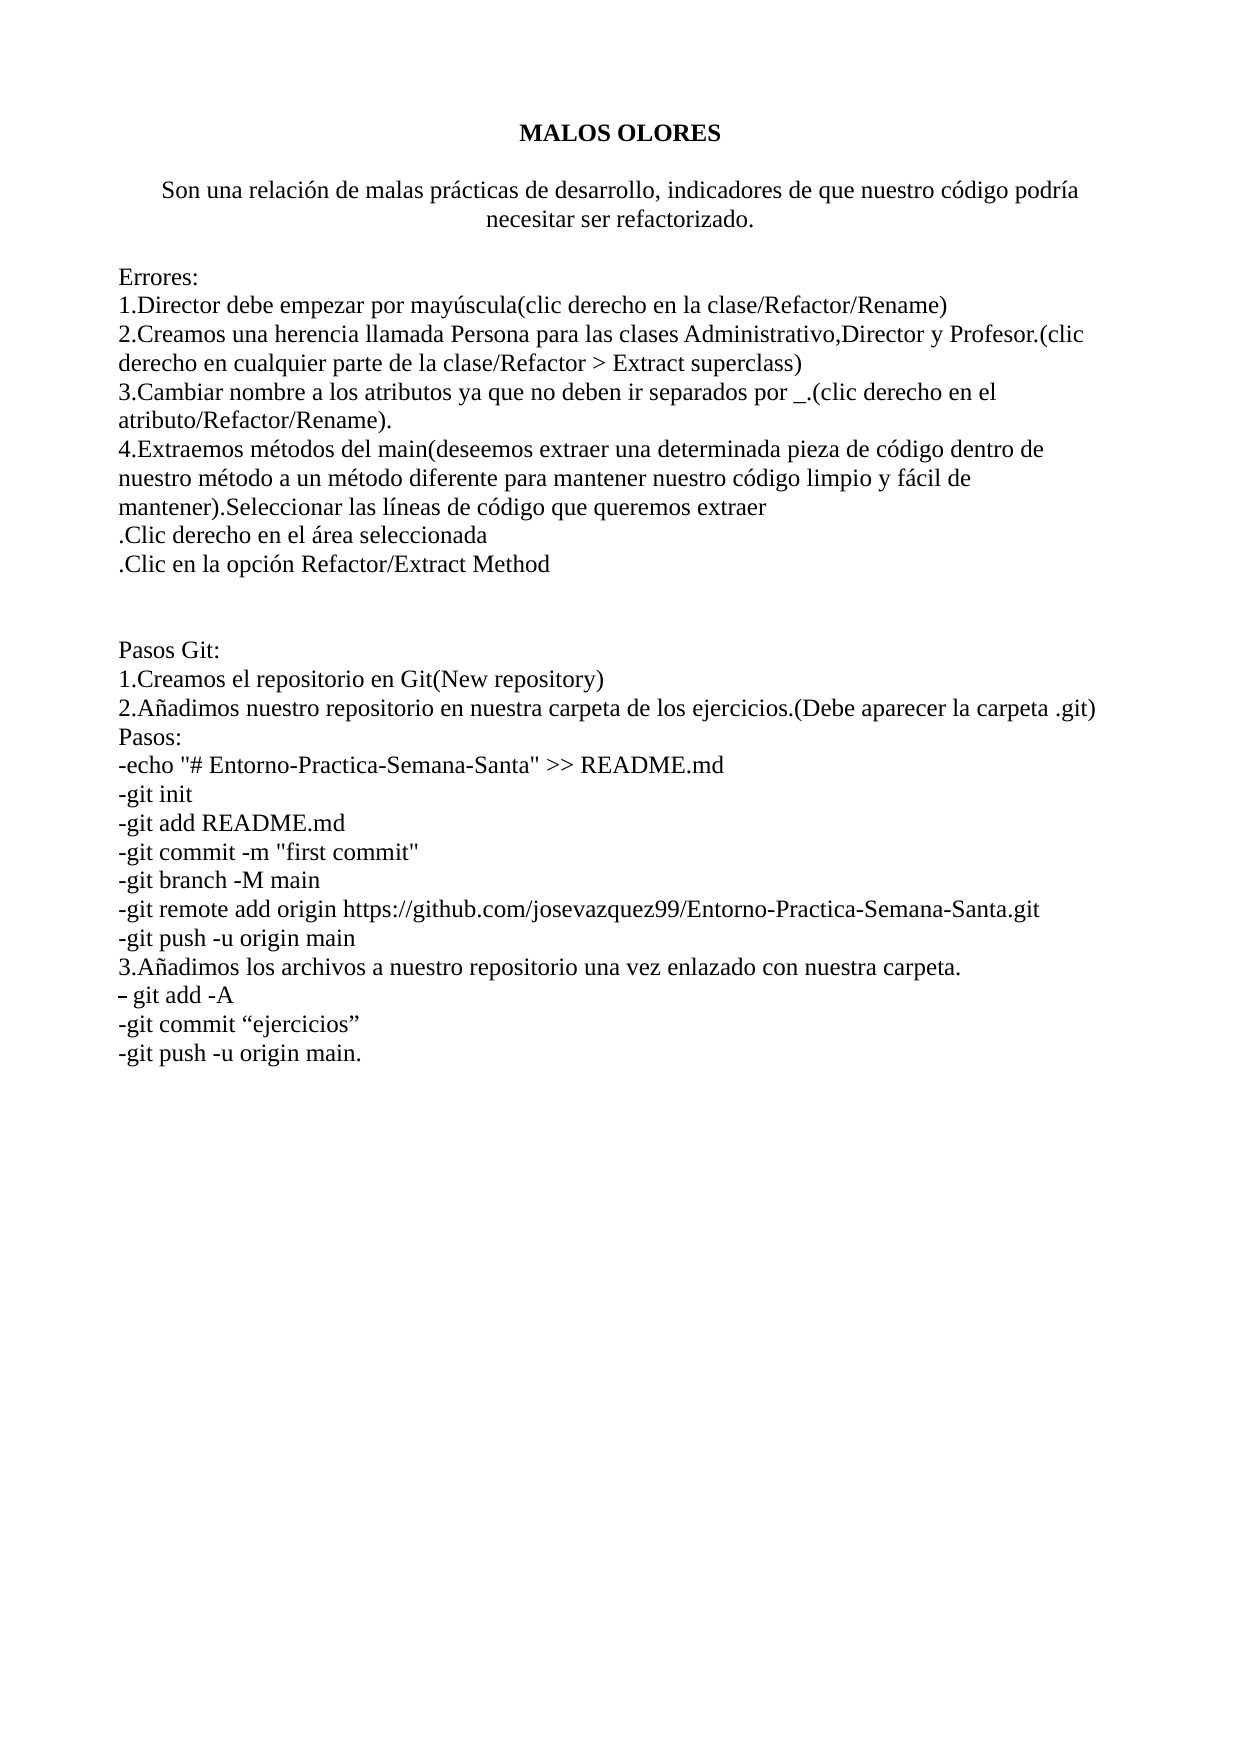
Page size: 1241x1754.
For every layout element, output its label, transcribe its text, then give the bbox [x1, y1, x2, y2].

text Son una relación de malas prácticas de desarrollo, indicadores de que nuestro código podría necesitar ser refactorizado. [118, 176, 1122, 233]
text -echo "# Entorno-Practica-Semana-Santa" >> README.md [118, 751, 1122, 779]
text Pasos Git: [118, 636, 1122, 664]
text -git push -u origin main. [118, 1038, 1122, 1067]
text 2.Creamos una herencia llamada Persona para las clases Administrativo,Director y Profesor.(clic derecho en cualquier parte de la clase/Refactor > Extract superclass) [118, 319, 1122, 377]
text 1.Director debe empezar por mayúscula(clic derecho en la clase/Refactor/Rename) [118, 291, 1122, 319]
text 2.Añadimos nuestro repositorio en nuestra carpeta de los ejercicios.(Debe aparecer la carpeta .git) [118, 693, 1122, 722]
text 1.Creamos el repositorio en Git(New repository) [118, 664, 1122, 693]
text 3.Cambiar nombre a los atributos ya que no deben ir separados por _.(clic derecho en el atributo/Refactor/Rename). [118, 377, 1122, 434]
text -git remote add origin https://github.com/josevazquez99/Entorno-Practica-Semana-Santa.git [118, 894, 1122, 923]
text 3.Añadimos los archivos a nuestro repositorio una vez enlazado con nuestra carpeta. [118, 952, 1122, 981]
text Errores: [118, 262, 1122, 291]
text .Clic derecho en el área seleccionada [118, 521, 1122, 549]
text -git commit -m "first commit" [118, 837, 1122, 866]
text -git init [118, 779, 1122, 808]
text -git push -u origin main [118, 923, 1122, 952]
text MALOS OLORES [118, 118, 1122, 147]
text 4.Extraemos métodos del main(deseemos extraer una determinada pieza de código dentro de nuestro método a un método diferente para mantener nuestro código limpio y fácil de mantener).Seleccionar las líneas de código que queremos extraer [118, 434, 1122, 521]
text -git branch -M main [118, 866, 1122, 894]
text - git add -A [118, 981, 1122, 1009]
text .Clic en la opción Refactor/Extract Method [118, 549, 1122, 578]
text -git commit “ejercicios” [118, 1009, 1122, 1038]
text Pasos: [118, 722, 1122, 751]
text -git add README.md [118, 808, 1122, 837]
